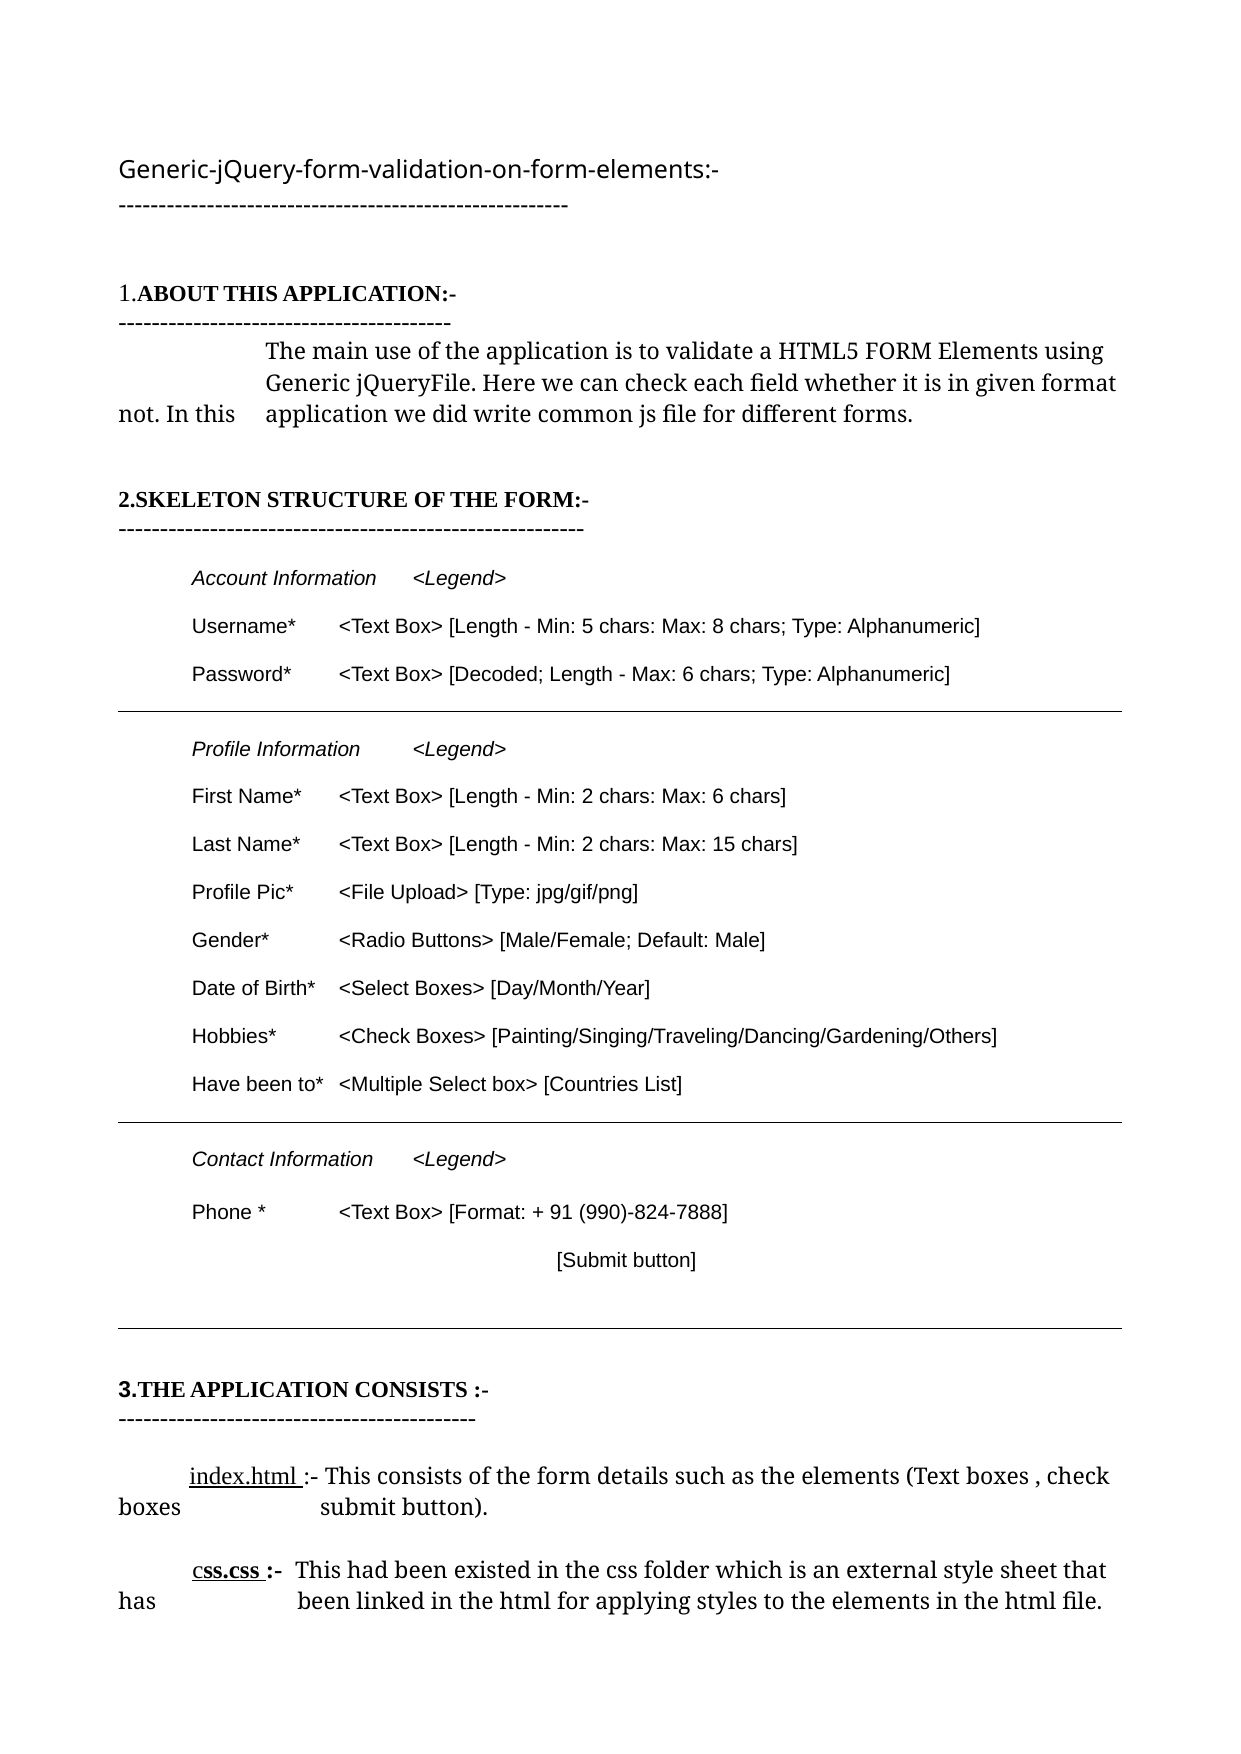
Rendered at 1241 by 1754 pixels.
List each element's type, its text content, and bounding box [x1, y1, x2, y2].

text Username* <Text Box> [Length - Min: 5 chars: Max: 8 chars; Type: Alphanumeric] [118, 613, 1122, 637]
text Gender* <Radio Buttons> [Male/Female; Default: Male] [118, 928, 1122, 952]
text Last Name* <Text Box> [Length - Min: 2 chars: Max: 15 chars] [118, 832, 1122, 856]
text Have been to* <Multiple Select box> [Countries List] [118, 1072, 1122, 1096]
text -------------------------------------------------------- [118, 186, 1122, 220]
text Phone * <Text Box> [Format: + 91 (990)-824-7888] [118, 1199, 1122, 1223]
text index.html :- This consists of the form details such as the elements (Text boxes , check boxes submit button). [118, 1460, 1122, 1523]
text Account Information <Legend> [118, 566, 1122, 589]
text 2.SKELETON STRUCTURE OF THE FORM:- [118, 487, 1122, 513]
text Password* <Text Box> [Decoded; Length - Max: 6 chars; Type: Alphanumeric] [118, 661, 1122, 685]
text ------------------------------------------- [118, 1403, 1122, 1431]
text 1.ABOUT THIS APPLICATION:- [118, 278, 1122, 307]
text Generic-jQuery-form-validation-on-form-elements:- [118, 152, 1122, 186]
text ---------------------------------------- [118, 307, 1122, 335]
text css.css :- This had been existed in the css folder which is an external style sheet that has been linked in the html for applying styles to the elements in the html file. [118, 1554, 1122, 1616]
text Profile Pic* <File Upload> [Type: jpg/gif/png] [118, 880, 1122, 904]
text Hobbies* <Check Boxes> [Painting/Singing/Traveling/Dancing/Gardening/Others] [118, 1024, 1122, 1048]
text [Submit button] [118, 1247, 1122, 1271]
text -------------------------------------------------------- [118, 513, 1122, 542]
text Profile Information <Legend> [118, 736, 1122, 760]
text First Name* <Text Box> [Length - Min: 2 chars: Max: 6 chars] [118, 784, 1122, 808]
text Date of Birth* <Select Boxes> [Day/Month/Year] [118, 976, 1122, 1000]
text 3.THE APPLICATION CONSISTS :- [118, 1376, 1122, 1403]
text Contact Information <Legend> [118, 1147, 1122, 1171]
text The main use of the application is to validate a HTML5 FORM Elements using Generic jQueryFile. Here we can check each field whether it is in given format not. In this application we did write common js file for different forms. [118, 335, 1122, 429]
